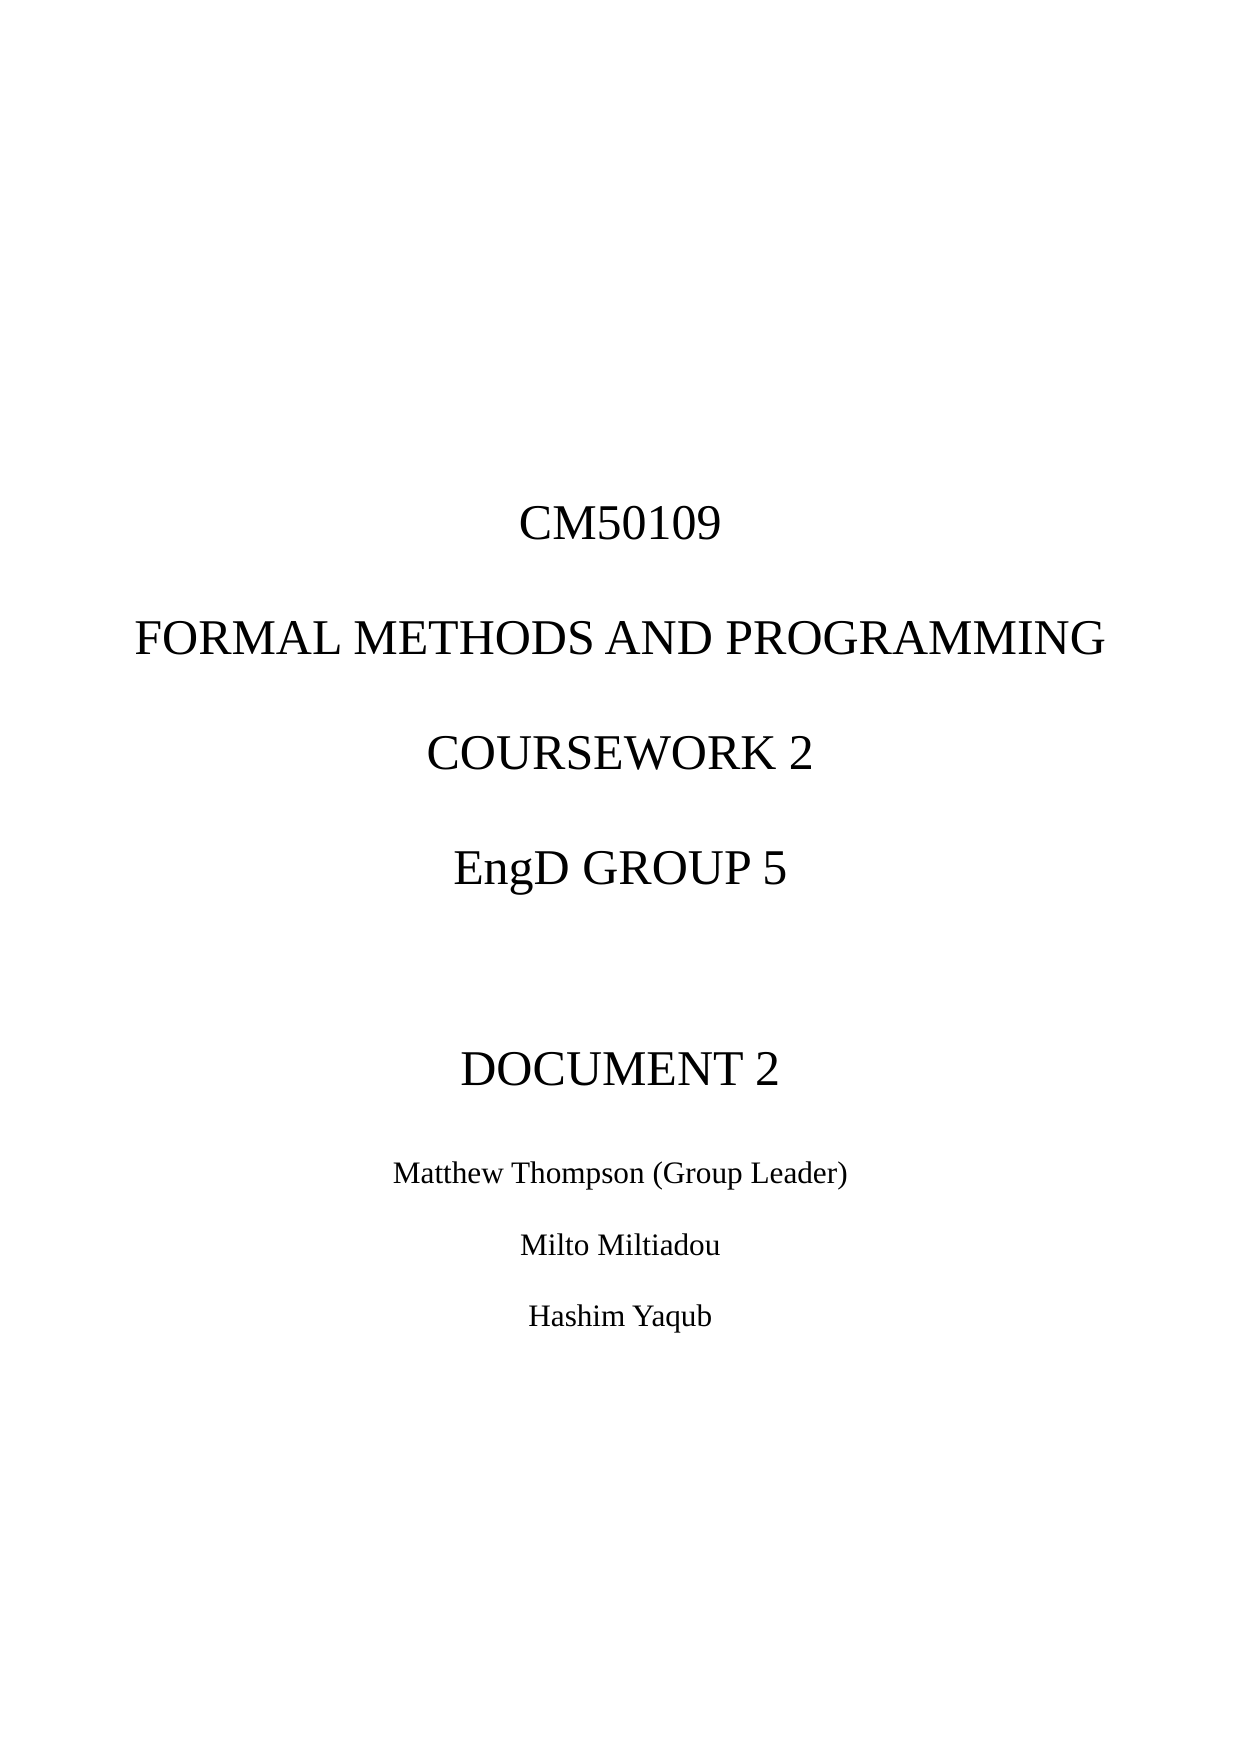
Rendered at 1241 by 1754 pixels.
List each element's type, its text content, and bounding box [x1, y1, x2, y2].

text DOCUMENT 2 [118, 1039, 1122, 1096]
text Hashim Yaqub [118, 1298, 1122, 1333]
text CM50109 [118, 493, 1122, 550]
text FORMAL METHODS AND PROGRAMMING [118, 608, 1122, 665]
text EngD GROUP 5 [118, 838, 1122, 895]
text Matthew Thompson (Group Leader) [118, 1154, 1122, 1190]
text COURSEWORK 2 [118, 723, 1122, 780]
text Milto Miltiadou [118, 1226, 1122, 1262]
